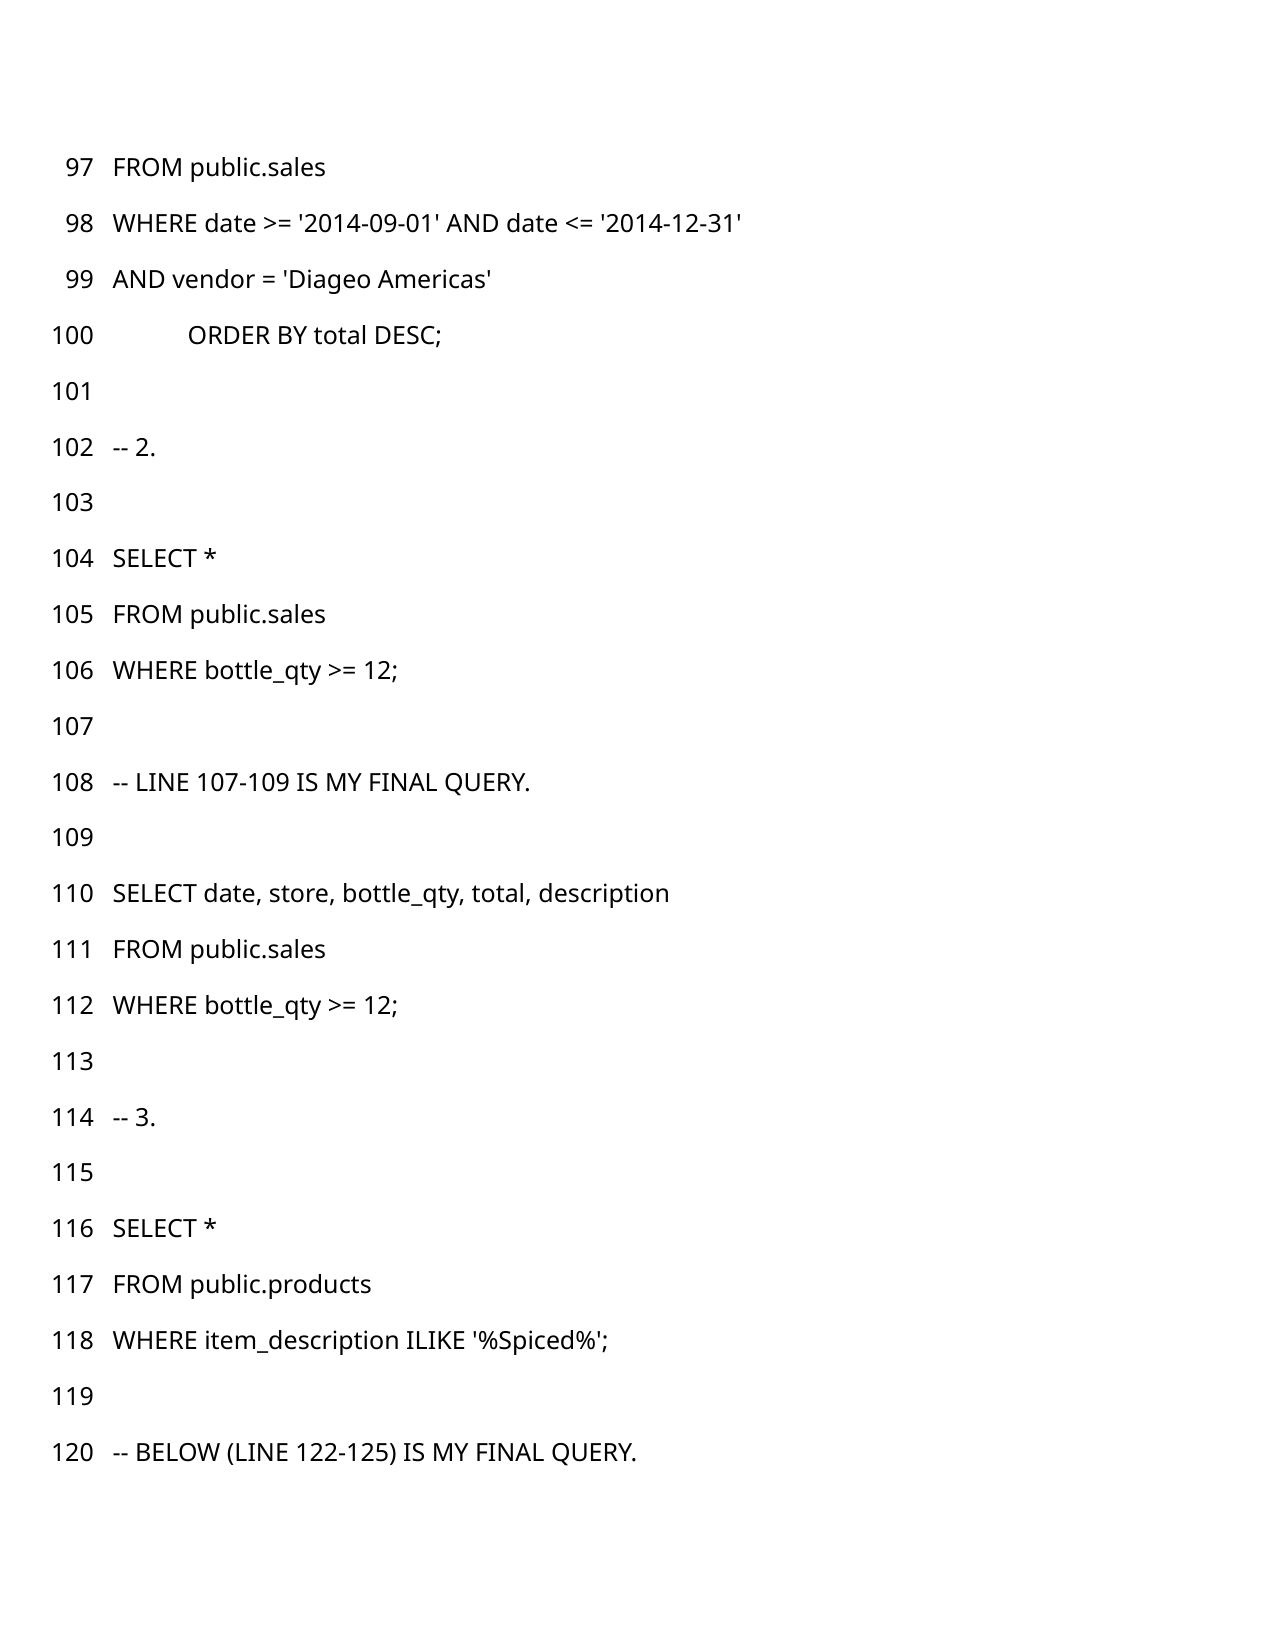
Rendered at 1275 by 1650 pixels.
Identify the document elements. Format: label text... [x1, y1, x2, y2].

text ORDER BY total DESC; [112, 317, 1162, 352]
text SELECT * [112, 541, 1162, 575]
text -- 3. [112, 1099, 1162, 1133]
text AND vendor = 'Diageo Americas' [112, 262, 1162, 296]
text WHERE item_description ILIKE '%Spiced%'; [112, 1322, 1162, 1357]
text -- BELOW (LINE 122-125) IS MY FINAL QUERY. [112, 1434, 1162, 1468]
text -- LINE 107-109 IS MY FINAL QUERY. [112, 764, 1162, 798]
text FROM public.products [112, 1267, 1162, 1301]
text WHERE date >= '2014-09-01' AND date <= '2014-12-31' [112, 206, 1162, 240]
text SELECT * [112, 1211, 1162, 1245]
text FROM public.sales [112, 150, 1162, 184]
text WHERE bottle_qty >= 12; [112, 652, 1162, 687]
text WHERE bottle_qty >= 12; [112, 987, 1162, 1022]
text FROM public.sales [112, 932, 1162, 966]
text -- 2. [112, 429, 1162, 463]
text SELECT date, store, bottle_qty, total, description [112, 876, 1162, 910]
text FROM public.sales [112, 597, 1162, 631]
